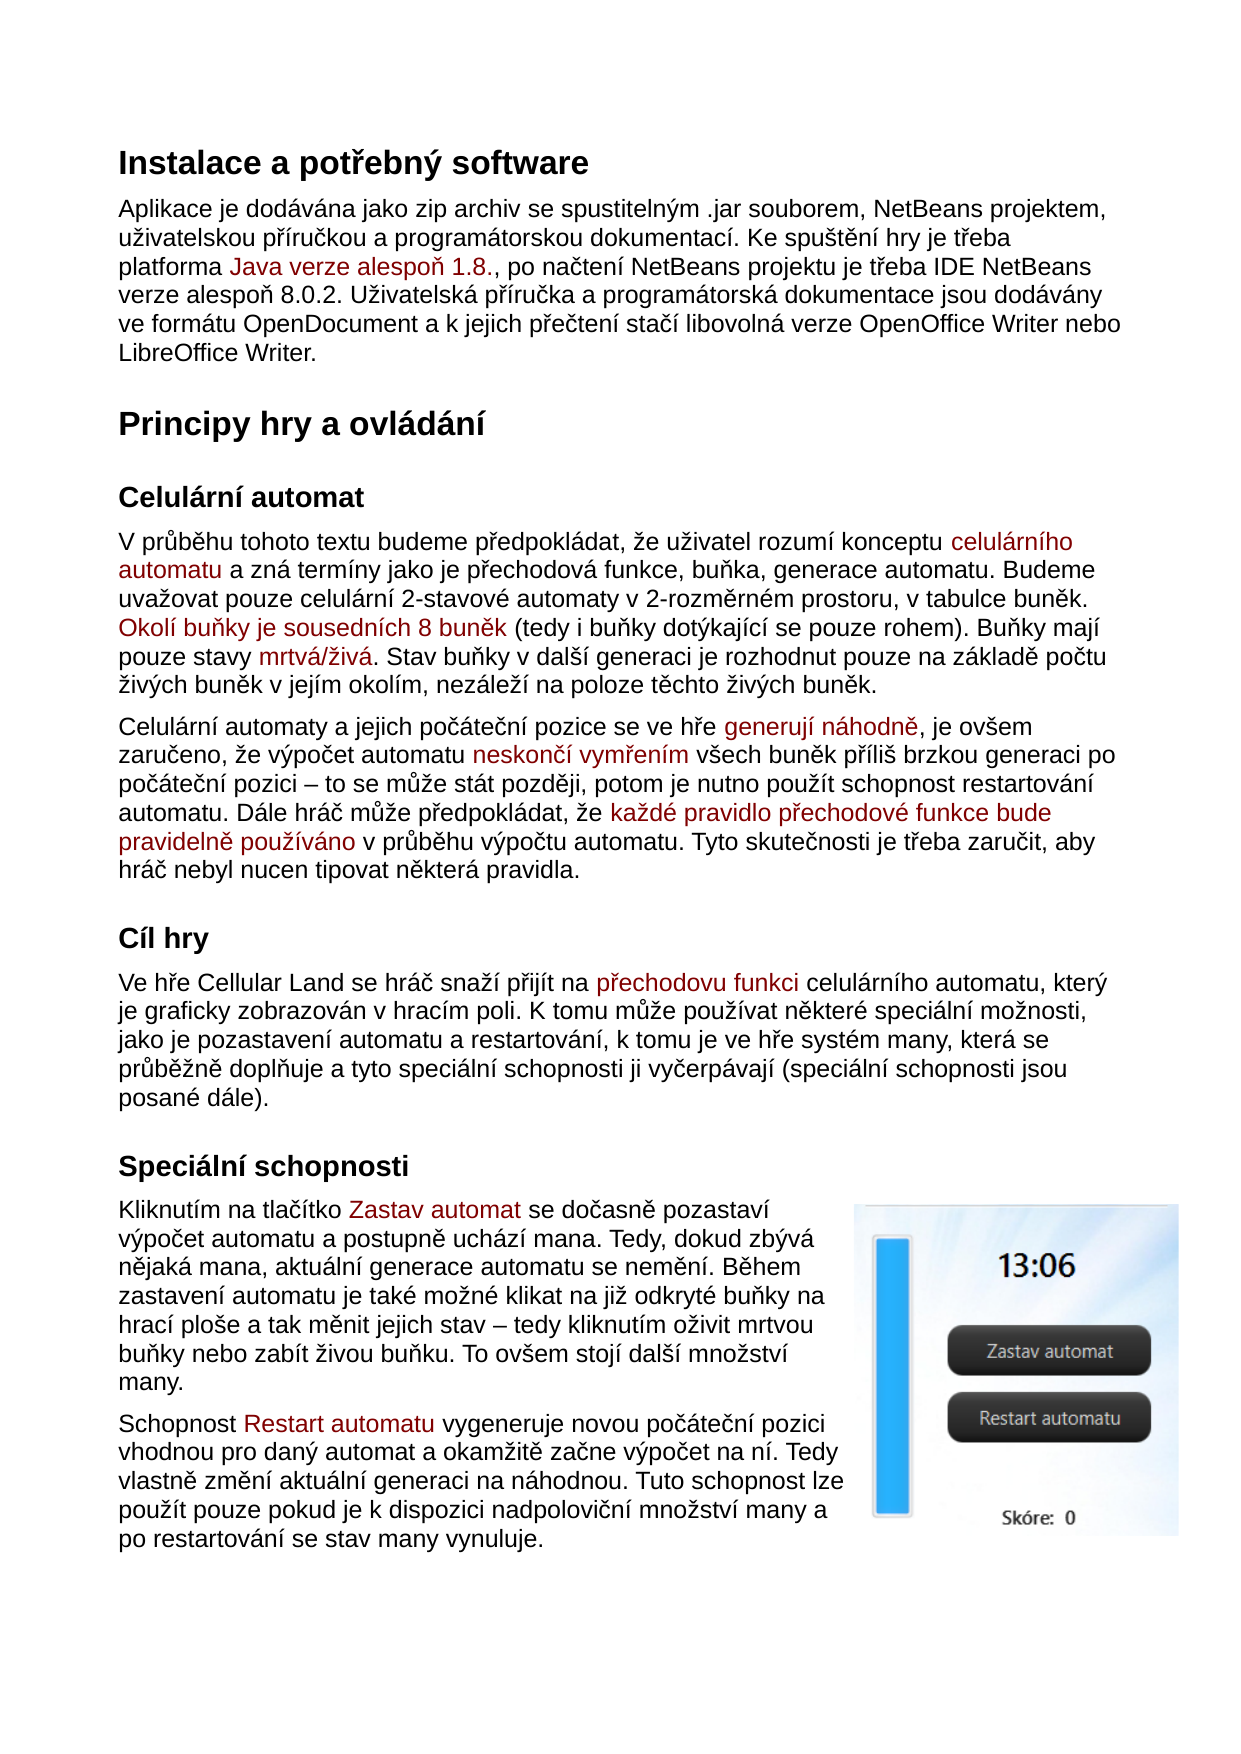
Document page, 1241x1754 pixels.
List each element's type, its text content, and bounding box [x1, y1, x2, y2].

subtitle Cíl hry [118, 921, 1122, 955]
subtitle Celulární automat [118, 480, 1122, 514]
subtitle Instalace a potřebný software [118, 143, 1122, 182]
text Aplikace je dodávána jako zip archiv se spustitelným .jar souborem, NetBeans projektem, uživatelskou příručkou a programátorskou dokumentací. Ke spuštění hry je třeba platforma Java verze alespoň 1.8., po načtení NetBeans projektu je třeba IDE NetBeans verze alespoň 8.0.2. Uživatelská příručka a programátorská dokumentace jsou dodávány ve formátu OpenDocument a k jejich přečtení stačí libovolná verze OpenOffice Writer nebo LibreOffice Writer. [118, 194, 1122, 367]
text V průběhu tohoto textu budeme předpokládat, že uživatel rozumí konceptu celulárního automatu a zná termíny jako je přechodová funkce, buňka, generace automatu. Budeme uvažovat pouze celulární 2-stavové automaty v 2-rozměrném prostoru, v tabulce buněk. Okolí buňky je sousedních 8 buněk (tedy i buňky dotýkající se pouze rohem). Buňky mají pouze stavy mrtvá/živá. Stav buňky v další generaci je rozhodnut pouze na základě počtu živých buněk v jejím okolím, nezáleží na poloze těchto živých buněk. [118, 526, 1122, 699]
subtitle Speciální schopnosti [118, 1149, 1122, 1182]
text Schopnost Restart automatu vygeneruje novou počáteční pozici vhodnou pro daný automat a okamžitě začne výpočet na ní. Tedy vlastně změní aktuální generaci na náhodnou. Tuto schopnost lze použít pouze pokud je k dispozici nadpoloviční množství many a po restartování se stav many vynuluje. [118, 1408, 1122, 1552]
text Celulární automaty a jejich počáteční pozice se ve hře generují náhodně, je ovšem zaručeno, že výpočet automatu neskončí vymřením všech buněk příliš brzkou generaci po počáteční pozici – to se může stát později, potom je nutno použít schopnost restartování automatu. Dále hráč může předpokládat, že každé pravidlo přechodové funkce bude pravidelně používáno v průběhu výpočtu automatu. Tyto skutečnosti je třeba zaručit, aby hráč nebyl nucen tipovat některá pravidla. [118, 711, 1122, 884]
picture [853, 1204, 1179, 1536]
text Ve hře Cellular Land se hráč snaží přijít na přechodovu funkci celulárního automatu, který je graficky zobrazován v hracím poli. K tomu může používat některé speciální možnosti, jako je pozastavení automatu a restartování, k tomu je ve hře systém many, která se průběžně doplňuje a tyto speciální schopnosti ji vyčerpávají (speciální schopnosti jsou posané dále). [118, 967, 1122, 1111]
text Kliknutím na tlačítko Zastav automat se dočasně pozastaví výpočet automatu a postupně uchází mana. Tedy, dokud zbývá nějaká mana, aktuální generace automatu se nemění. Během zastavení automatu je také možné klikat na již odkryté buňky na hrací ploše a tak měnit jejich stav – tedy kliknutím oživit mrtvou buňky nebo zabít živou buňku. To ovšem stojí další množství many. [118, 1195, 1122, 1396]
subtitle Principy hry a ovládání [118, 404, 1122, 443]
